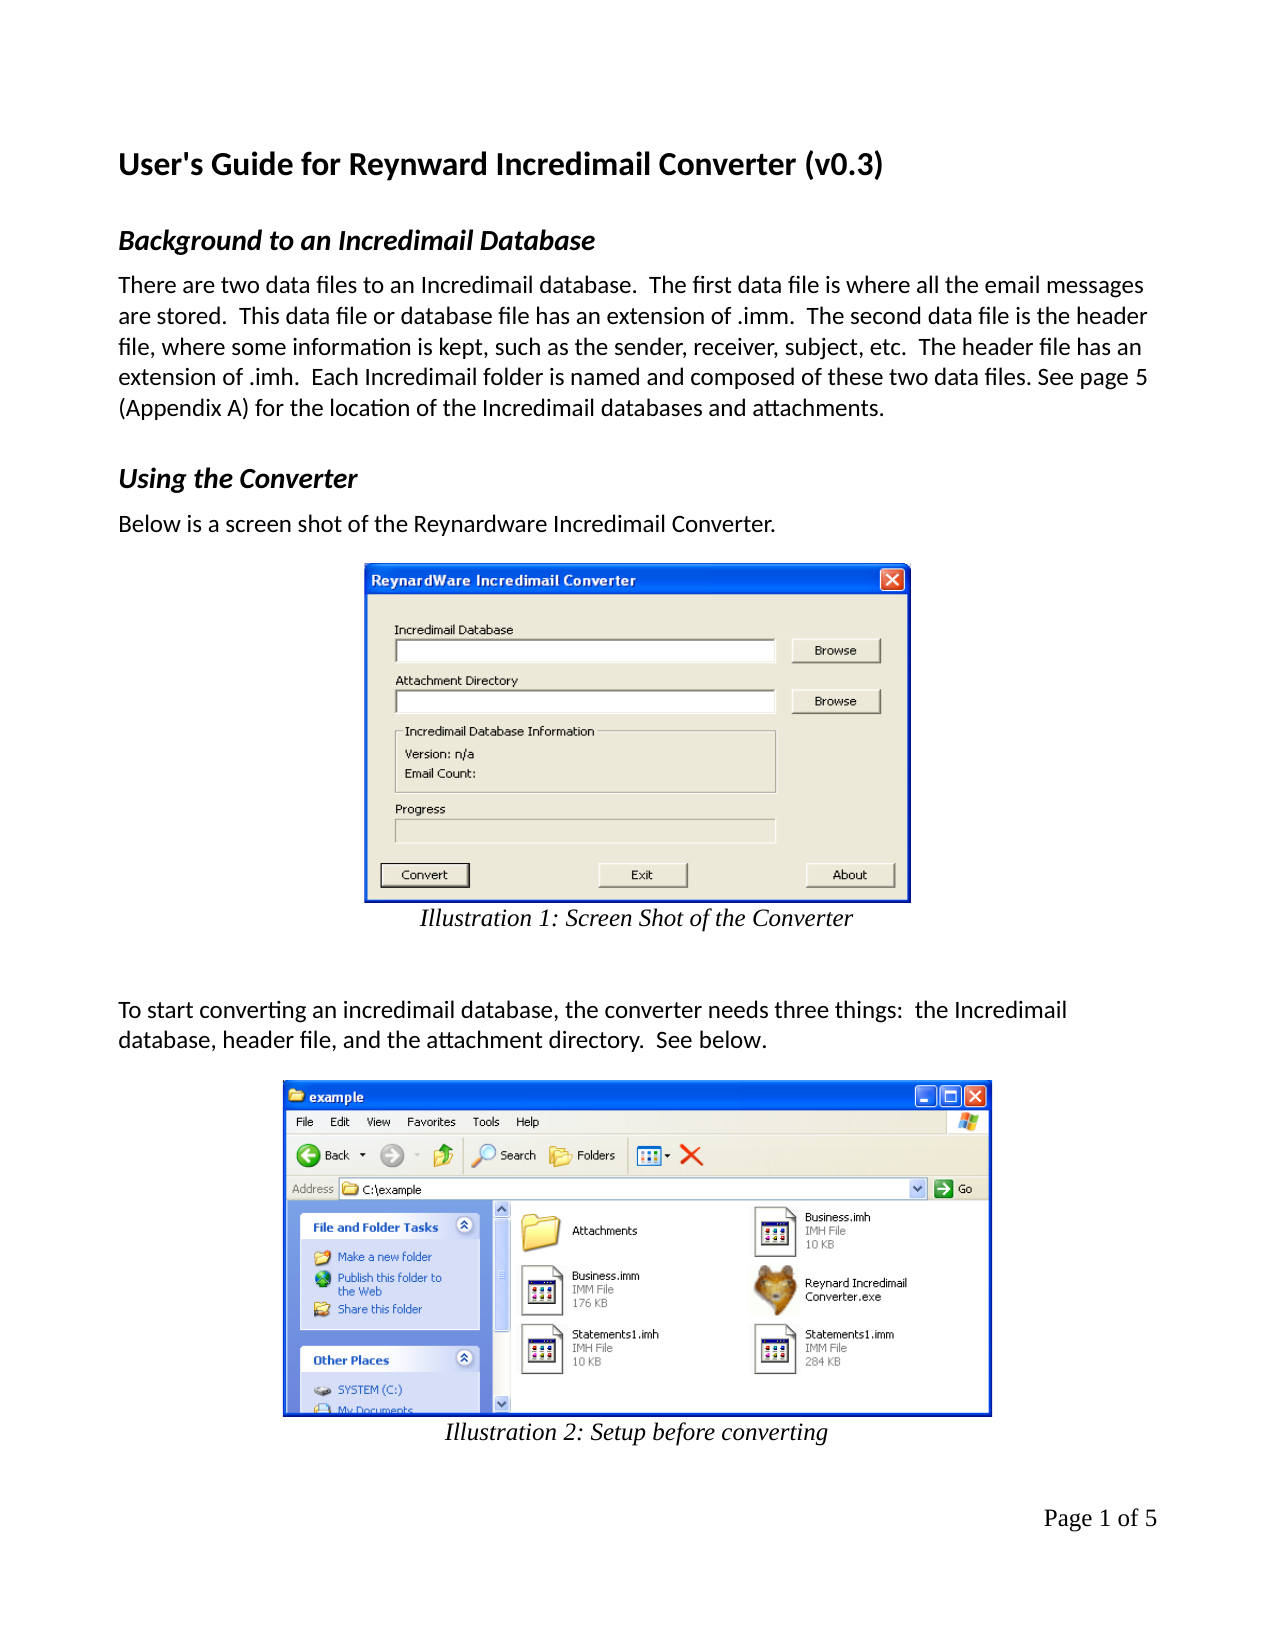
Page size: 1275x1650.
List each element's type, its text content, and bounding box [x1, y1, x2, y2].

text To start converting an incredimail database, the converter needs three things: the Incredimail database, header file, and the attachment directory. See below. [118, 994, 1157, 1055]
subtitle Using the Converter [118, 460, 1157, 495]
text Illustration 2: Setup before converting [283, 1417, 992, 1446]
picture [364, 563, 911, 903]
picture [282, 1080, 993, 1417]
text Below is a screen shot of the Reynardware Incredimail Converter. [118, 508, 1157, 538]
subtitle Background to an Incredimail Database [118, 222, 1157, 257]
subtitle User's Guide for Reynward Incredimail Converter (v0.3) [118, 143, 1157, 184]
text There are two data files to an Incredimail database. The first data file is where all the email messages are stored. This data file or database file has an extension of .imm. The second data file is the header file, where some information is kept, such as the sender, receiver, subject, etc. The header file has an extension of .imh. Each Incredimail folder is named and composed of these two data files. See page 5 (Appendix A) for the location of the Incredimail databases and attachments. [118, 270, 1157, 422]
text Illustration 1: Screen Shot of the Converter [292, 563, 983, 932]
